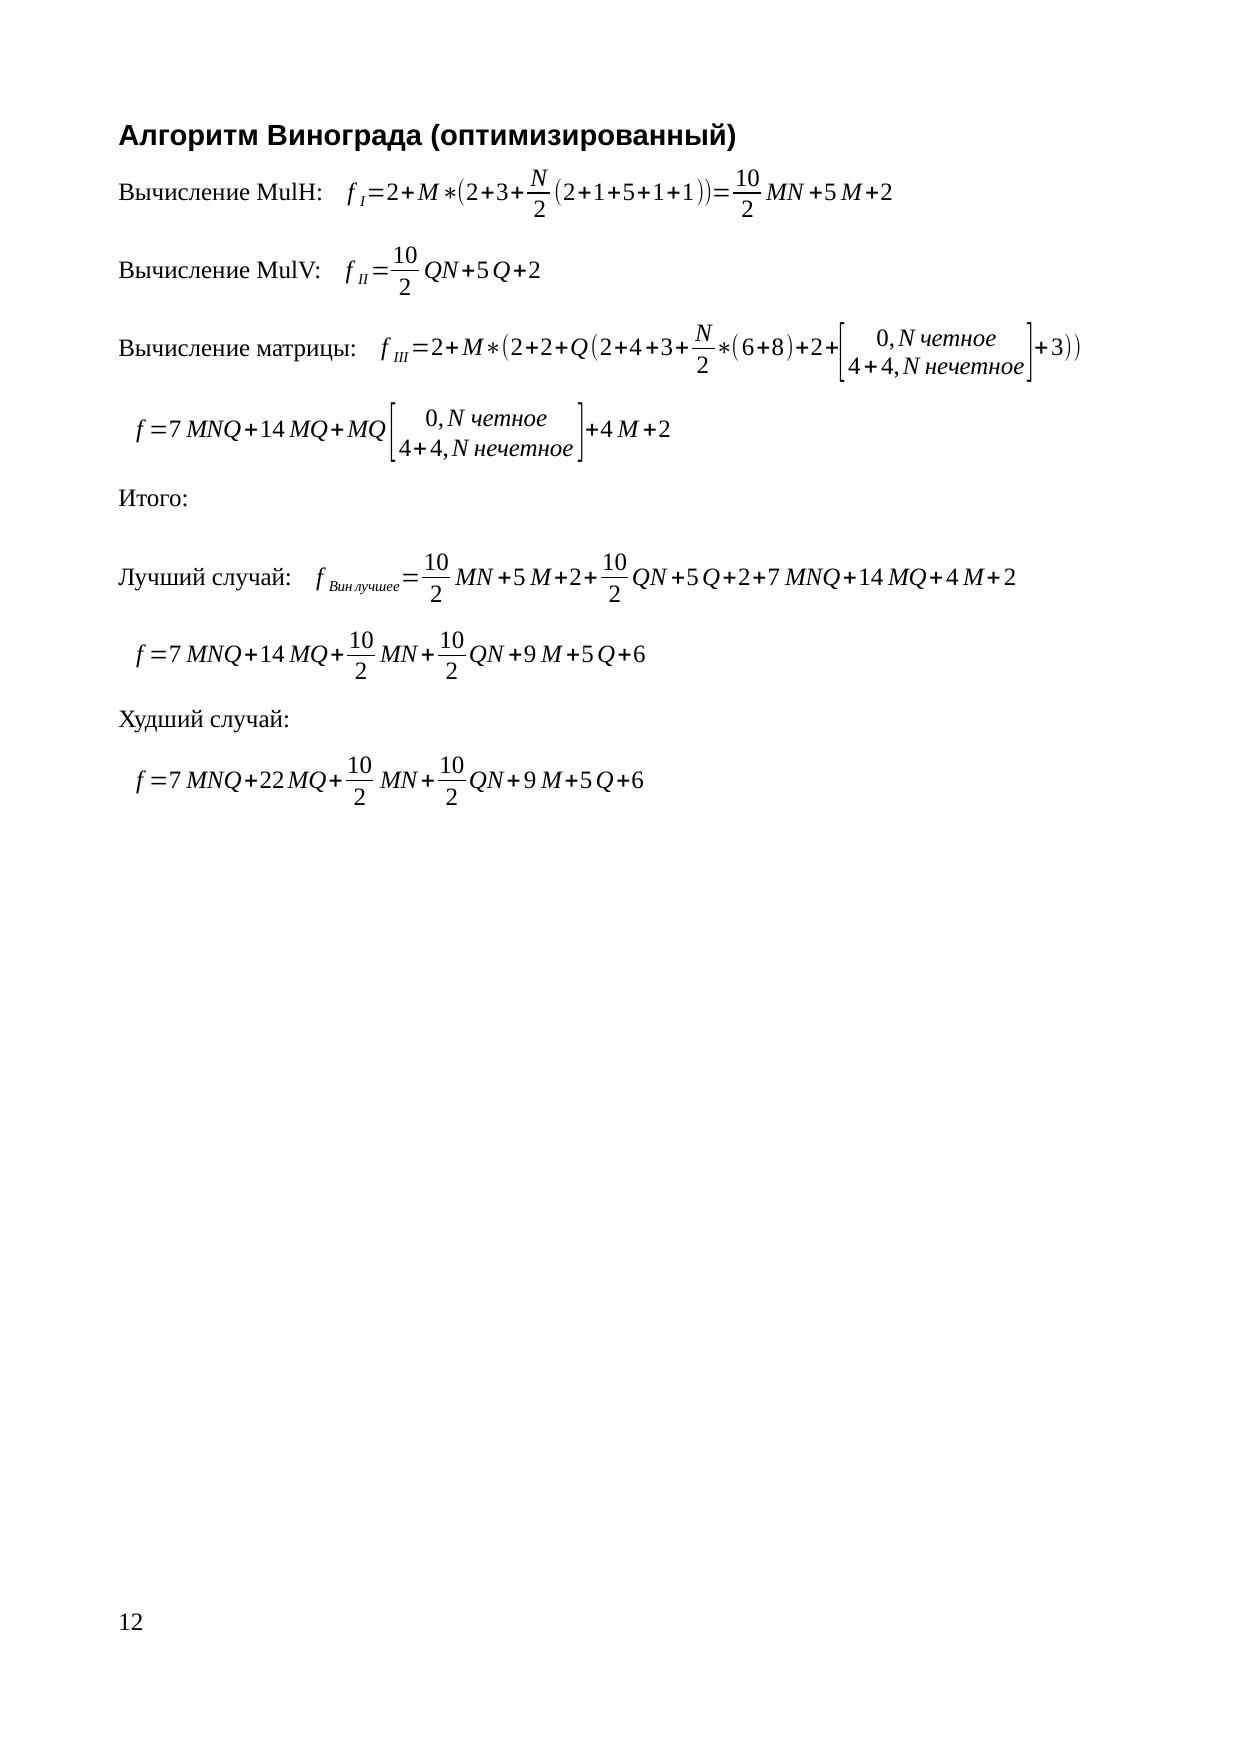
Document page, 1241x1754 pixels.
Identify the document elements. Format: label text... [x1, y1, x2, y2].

list Итого: Лучший случай: [118, 483, 1122, 608]
list Худший случай: [118, 704, 1122, 733]
list Вычисление MulV: [118, 242, 1122, 301]
list Вычисление матрицы: [118, 320, 1122, 383]
list Вычисление MulH: [118, 164, 1122, 223]
subtitle Алгоритм Винограда (оптимизированный) [118, 118, 1122, 152]
